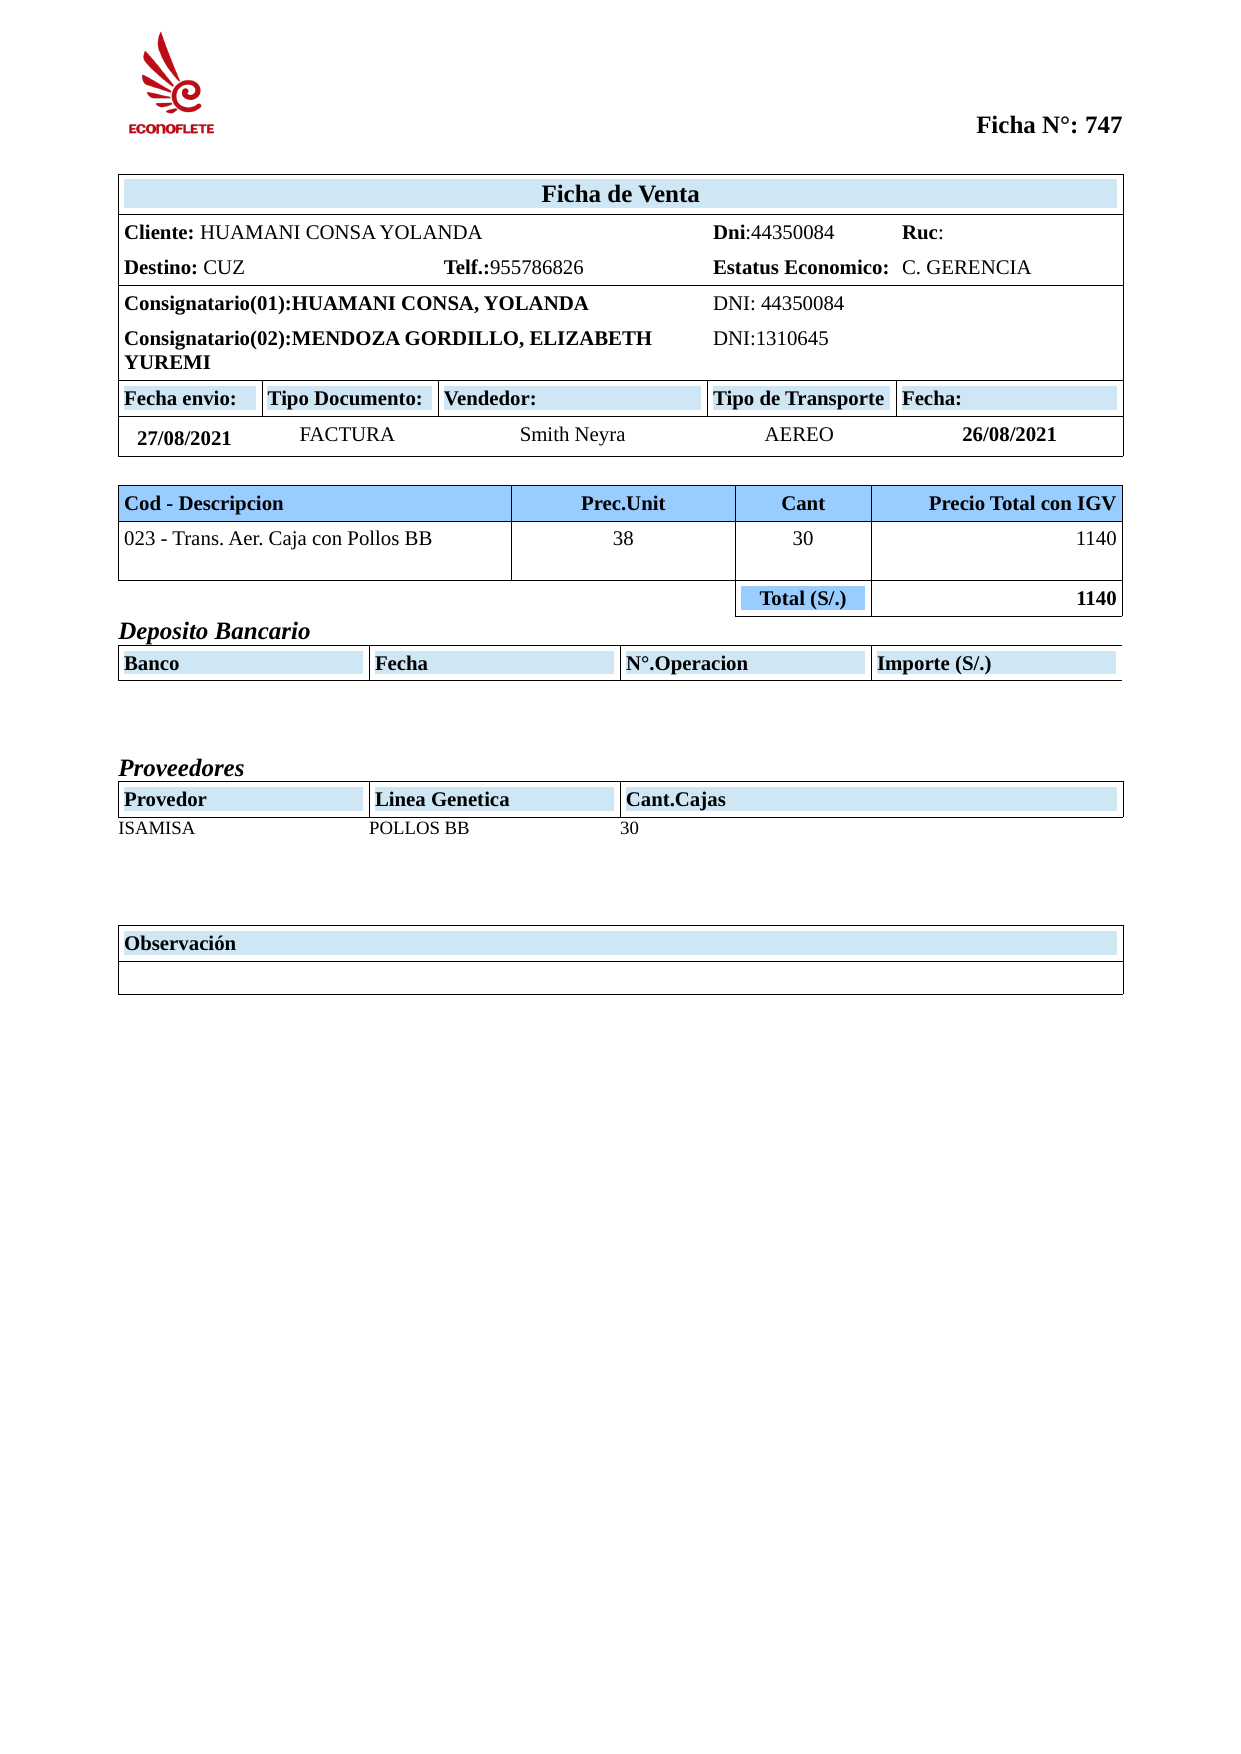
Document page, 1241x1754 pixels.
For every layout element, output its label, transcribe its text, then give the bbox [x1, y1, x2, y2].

table_cell [871, 681, 1122, 704]
table_header Prec.Unit [512, 486, 735, 521]
text Proveedores [118, 753, 1122, 781]
table_cell Estatus Economico: [707, 249, 896, 285]
table_cell [118, 903, 369, 925]
table_cell Ruc: [896, 215, 1123, 249]
table_cell Vendedor: [439, 381, 707, 416]
table_cell Cliente: HUAMANI CONSA YOLANDA [119, 215, 707, 249]
table_cell POLLOS BB [369, 818, 620, 839]
table_cell 30 [620, 818, 1123, 839]
table_cell [369, 839, 620, 860]
table_cell 1140 [872, 581, 1122, 616]
table_header Provedor [119, 782, 369, 817]
table_cell 26/08/2021 [896, 417, 1123, 456]
table_cell [369, 681, 620, 704]
table_cell FACTURA [262, 417, 438, 456]
table_cell [369, 705, 620, 728]
table_cell DNI: 44350084 [707, 286, 1123, 321]
table_header Banco [119, 646, 369, 680]
table_header Linea Genetica [370, 782, 620, 817]
text Deposito Bancario [118, 616, 1122, 645]
table_cell [871, 729, 1122, 753]
table_cell [511, 581, 735, 616]
table_cell [118, 729, 369, 753]
table_cell [620, 705, 871, 728]
table_cell DNI:1310645 [707, 321, 1123, 380]
table_cell [369, 860, 620, 882]
table_header Importe (S/.) [872, 646, 1122, 680]
table_cell [118, 681, 369, 704]
table_cell [871, 705, 1122, 728]
table_header Fecha [370, 646, 620, 680]
table_cell [369, 882, 620, 903]
table_cell [118, 581, 511, 616]
table_cell Tipo de Transporte [708, 381, 896, 416]
table_header Observación [119, 926, 1123, 961]
table_cell [620, 882, 1123, 903]
table_cell AEREO [707, 417, 896, 456]
table_cell [369, 903, 620, 925]
table_cell C. GERENCIA [896, 249, 1123, 285]
table_cell Consignatario(02):MENDOZA GORDILLO, ELIZABETH YUREMI [119, 321, 707, 380]
table_header Precio Total con IGV [872, 486, 1122, 521]
table_cell Destino: CUZ [119, 249, 438, 285]
table_cell Consignatario(01):HUAMANI CONSA, YOLANDA [119, 286, 707, 321]
table_cell 30 [736, 522, 871, 580]
table_cell Tipo Documento: [263, 381, 438, 416]
table_header Cant [736, 486, 871, 521]
table_cell [118, 882, 369, 903]
table_header Ficha de Venta [119, 175, 1123, 214]
table_cell 023 - Trans. Aer. Caja con Pollos BB [119, 522, 511, 580]
table_cell Fecha: [897, 381, 1123, 416]
table_cell [620, 681, 871, 704]
table_cell 1140 [872, 522, 1122, 580]
table_cell [119, 962, 1123, 994]
table_cell [118, 705, 369, 728]
table_cell Telf.:955786826 [438, 249, 707, 285]
table_cell Dni:44350084 [707, 215, 896, 249]
table_cell Fecha envio: [119, 381, 262, 416]
table_cell ISAMISA [118, 818, 369, 839]
table_header N°.Operacion [621, 646, 871, 680]
table_cell Total (S/.) [736, 581, 871, 616]
table_cell [620, 860, 1123, 882]
table_cell 27/08/2021 [119, 417, 262, 456]
table_cell [118, 839, 369, 860]
table_cell 38 [512, 522, 735, 580]
table_cell [620, 903, 1123, 925]
table_cell [118, 860, 369, 882]
table_cell [620, 839, 1123, 860]
table_header Cant.Cajas [621, 782, 1123, 817]
table_cell [620, 729, 871, 753]
table_cell [369, 729, 620, 753]
table_cell Smith Neyra [438, 417, 707, 456]
table_header Cod - Descripcion [119, 486, 511, 521]
picture [118, 31, 225, 134]
